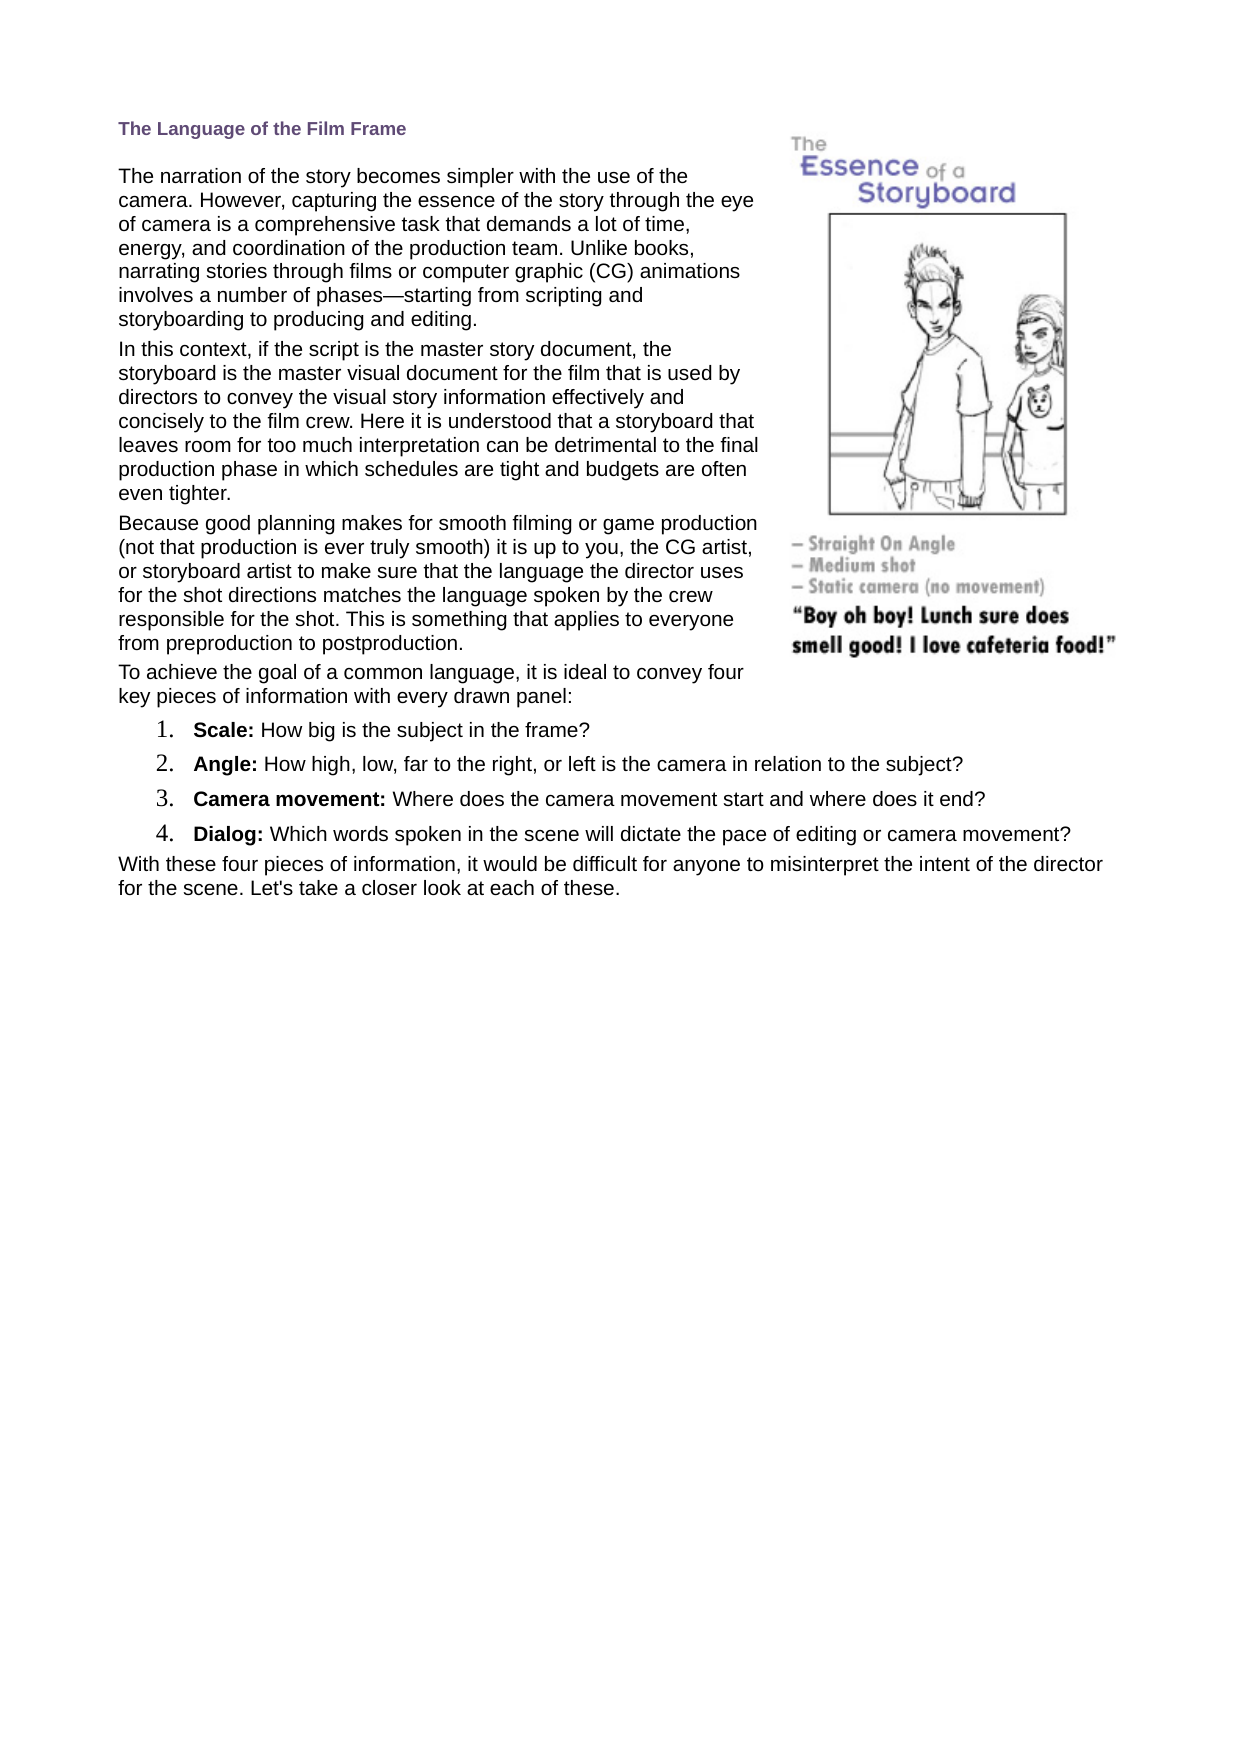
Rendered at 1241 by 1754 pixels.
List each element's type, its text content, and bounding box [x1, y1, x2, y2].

list Camera movement: Where does the camera movement start and where does it end? [156, 783, 1122, 812]
text To achieve the goal of a common language, it is ideal to convey four key pieces of information with every drawn panel: [118, 660, 1122, 708]
picture [781, 118, 1122, 664]
text The narration of the story becomes simpler with the use of the camera. However, capturing the essence of the story through the eye of camera is a comprehensive task that demands a lot of time, energy, and coordination of the production team. Unlike books, narrating stories through films or computer graphic (CG) animations involves a number of phases—starting from scripting and storyboarding to producing and editing. [118, 163, 781, 331]
list Scale: How big is the subject in the frame? [156, 714, 1122, 743]
text The Language of the Film Frame [118, 118, 781, 140]
text Because good planning makes for smooth filming or game production (not that production is ever truly smooth) it is up to you, the CG artist, or storyboard artist to make sure that the language the director uses for the shot directions matches the language spoken by the crew responsible for the shot. This is something that applies to everyone from preproduction to postproduction. [118, 511, 781, 654]
list Angle: How high, low, far to the right, or left is the camera in relation to the subject? [156, 748, 1122, 777]
text In this context, if the script is the master story document, the storyboard is the master visual document for the film that is used by directors to convey the visual story information effectively and concisely to the film crew. Here it is understood that a storyboard that leaves room for too much interpretation can be detrimental to the final production phase in which schedules are tight and budgets are often even tighter. [118, 337, 781, 505]
list Dialog: Which words spoken in the scene will dictate the pace of editing or camera movement? [156, 818, 1122, 846]
text With these four pieces of information, it would be difficult for anyone to misinterpret the intent of the director for the scene. Let's take a closer look at each of these. [118, 852, 1122, 900]
